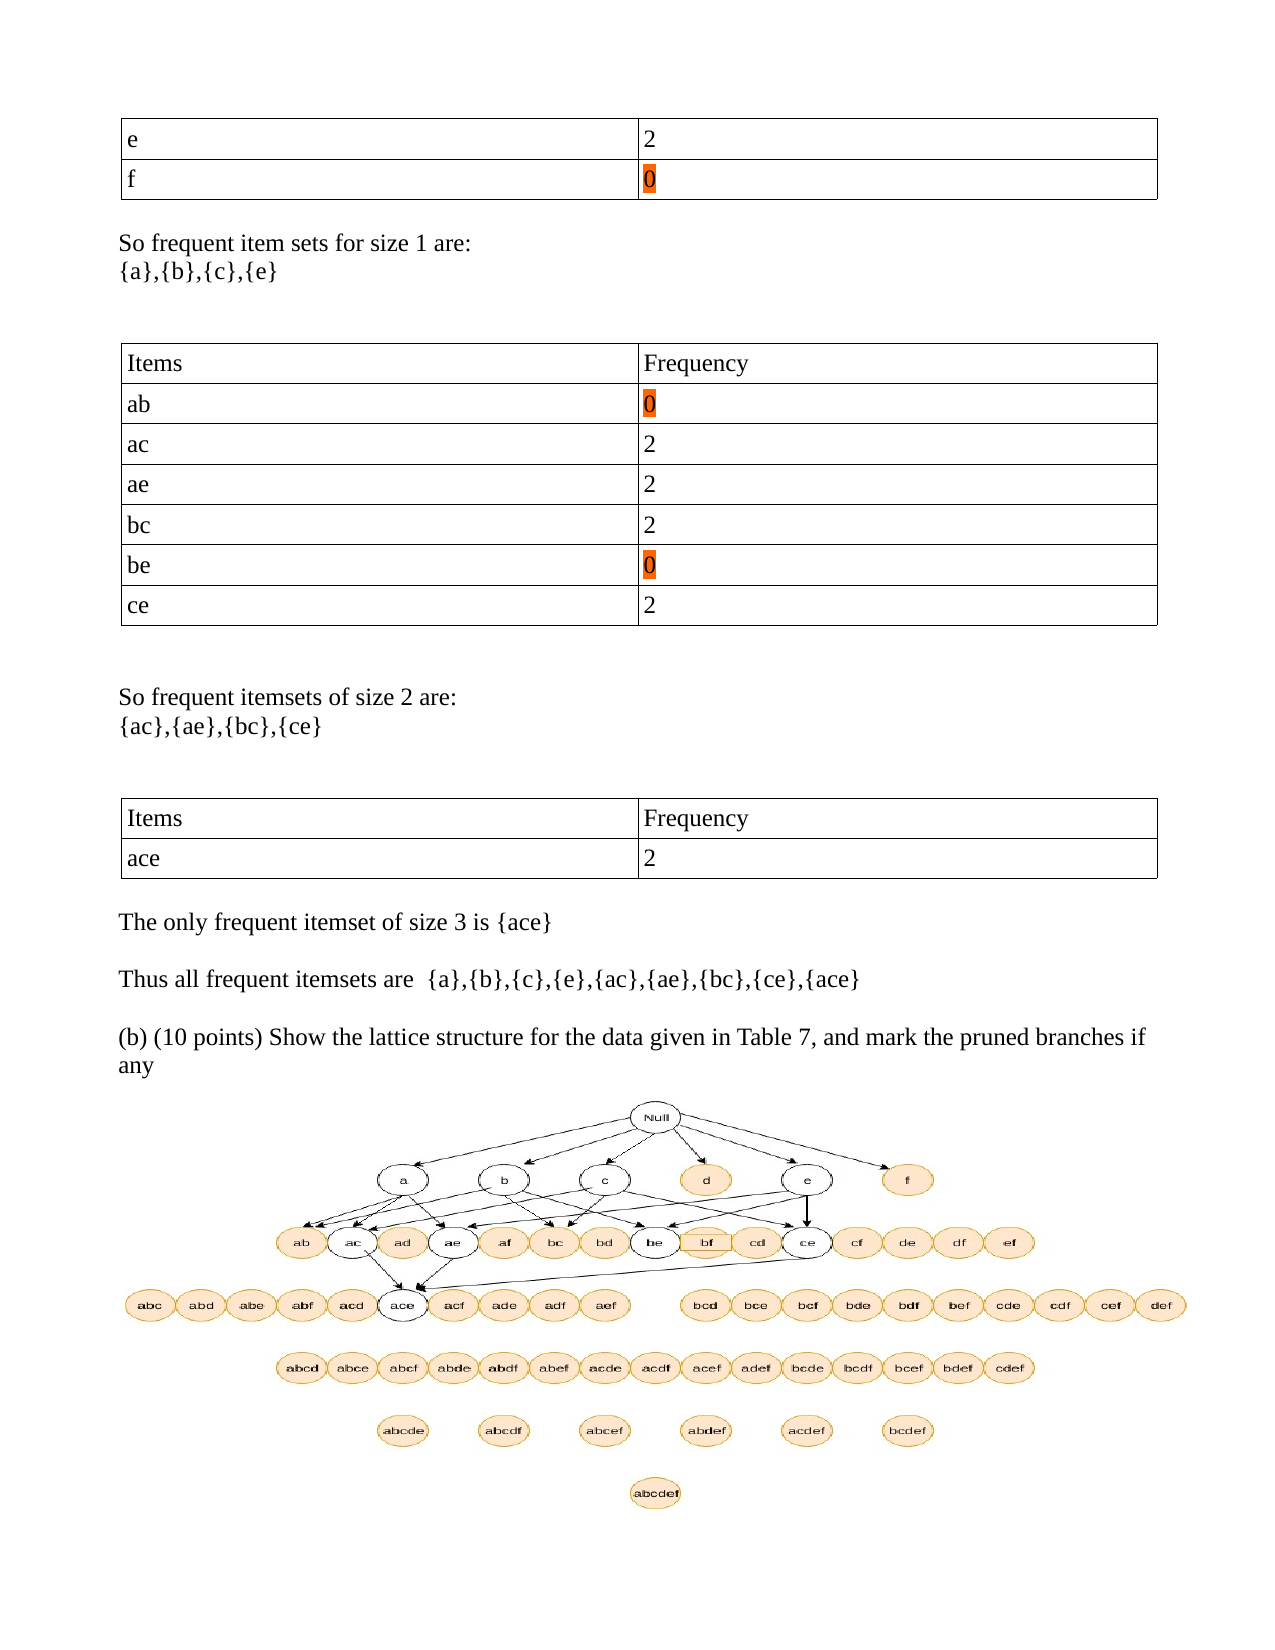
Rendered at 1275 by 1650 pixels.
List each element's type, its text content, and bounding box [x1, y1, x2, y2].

text The only frequent itemset of size 3 is {ace} [118, 907, 1157, 936]
text (b) (10 points) Show the lattice structure for the data given in Table 7, and mark the pruned branches if any [118, 1022, 1157, 1079]
text {ac},{ae},{bc},{ce} [118, 711, 1157, 740]
text Thus all frequent itemsets are {a},{b},{c},{e},{ac},{ae},{bc},{ce},{ace} [118, 964, 1157, 993]
text So frequent item sets for size 1 are: [118, 228, 1157, 256]
table_cell 0 [639, 545, 1157, 584]
table_cell 2 [639, 119, 1157, 158]
table_header Items [122, 799, 638, 838]
table_cell be [122, 545, 638, 584]
table_cell f [122, 160, 638, 199]
picture [125, 1101, 1187, 1509]
text {a},{b},{c},{e} [118, 256, 1157, 285]
table_cell ace [122, 839, 638, 878]
table_cell 0 [639, 160, 1157, 199]
table_cell 2 [639, 424, 1157, 463]
table_cell ce [122, 586, 638, 625]
table_cell ac [122, 424, 638, 463]
table_cell e [122, 119, 638, 158]
table_cell ae [122, 465, 638, 504]
table_cell 2 [639, 586, 1157, 625]
table_cell 2 [639, 839, 1157, 878]
table_cell ab [122, 384, 638, 423]
table_cell 0 [639, 384, 1157, 423]
table_cell 2 [639, 505, 1157, 544]
table_header Frequency [639, 799, 1157, 838]
table_header Frequency [639, 344, 1157, 383]
table_cell bc [122, 505, 638, 544]
table_cell 2 [639, 465, 1157, 504]
table_header Items [122, 344, 638, 383]
text So frequent itemsets of size 2 are: [118, 682, 1157, 711]
